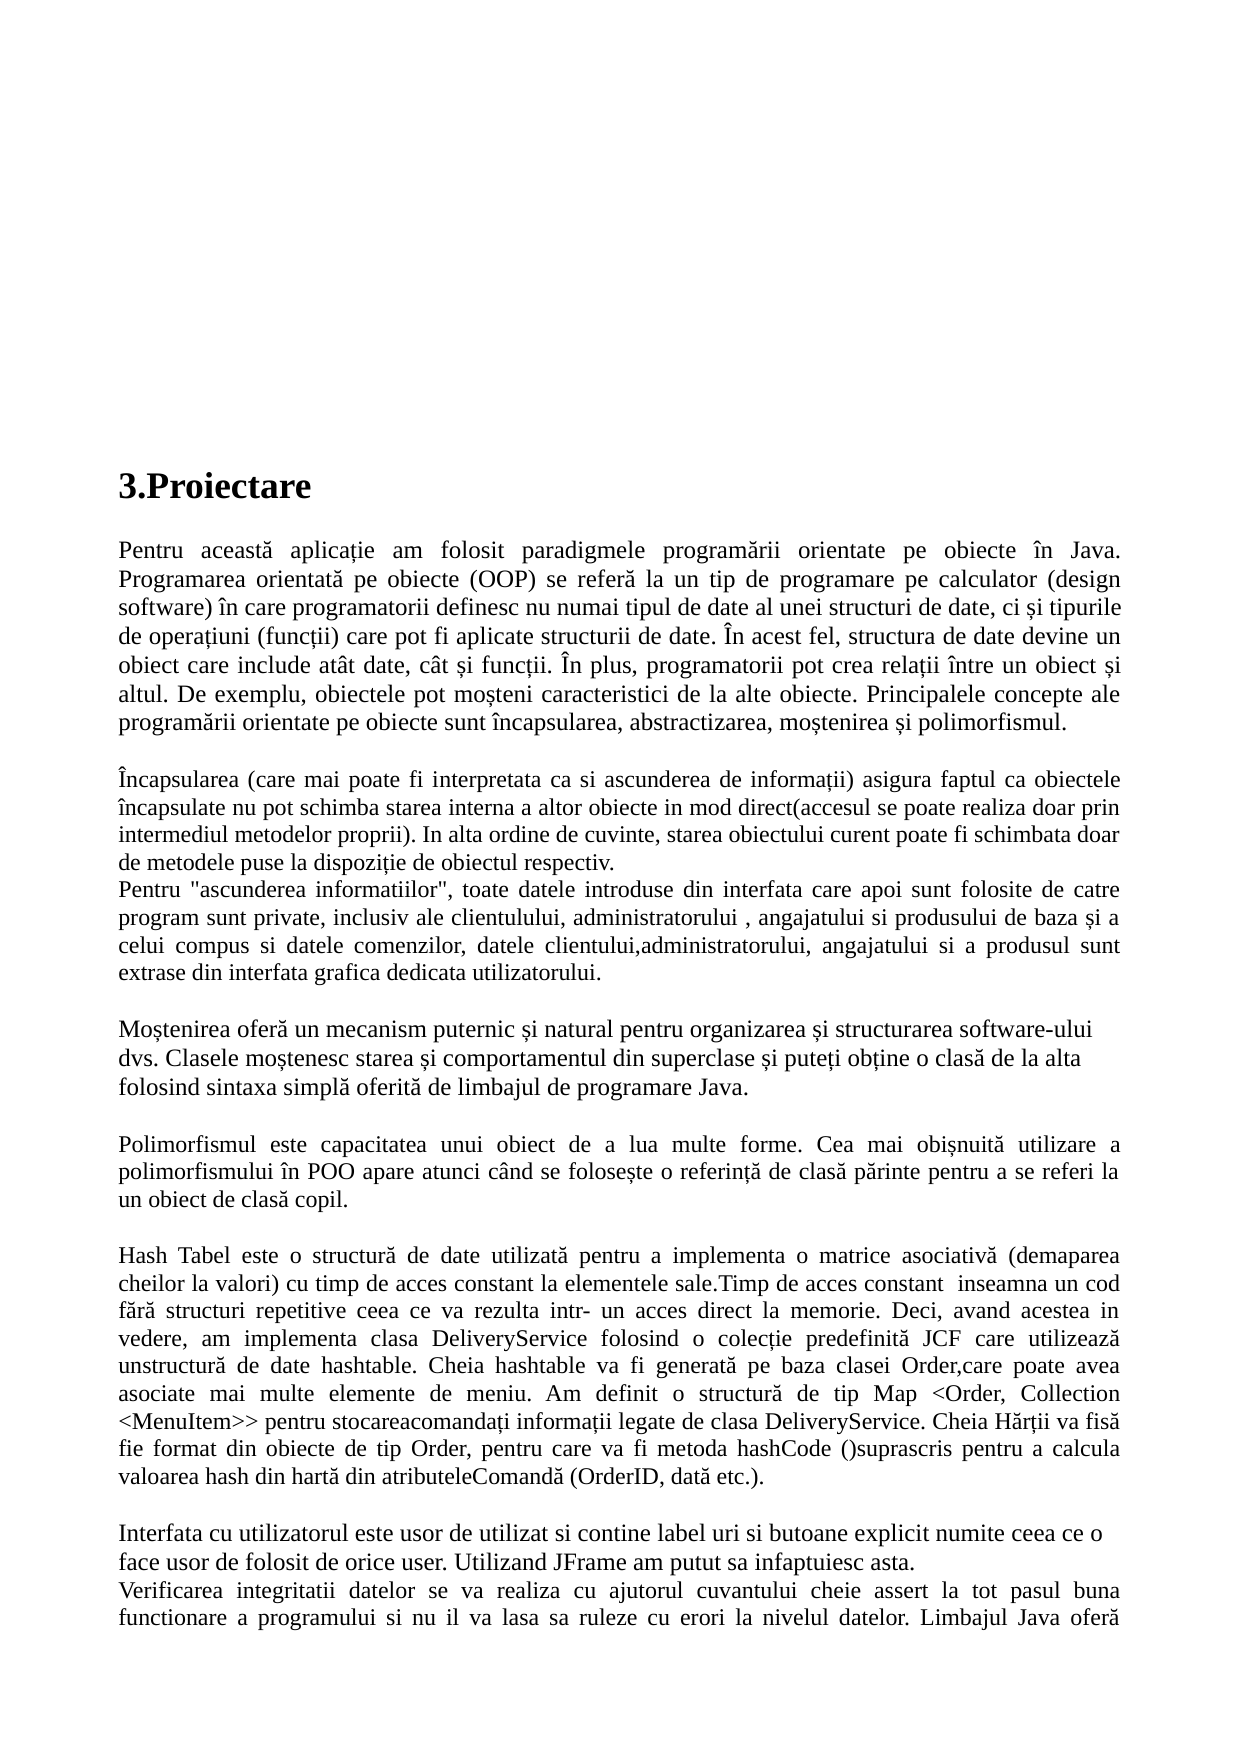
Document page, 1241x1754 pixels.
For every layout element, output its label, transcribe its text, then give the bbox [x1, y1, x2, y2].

text Pentru această aplicație am folosit paradigmele programării orientate pe obiecte în Java. Programarea orientată pe obiecte (OOP) se referă la un tip de programare pe calculator (design software) în care programatorii definesc nu numai tipul de date al unei structuri de date, ci și tipurile de operațiuni (funcții) care pot fi aplicate structurii de date. În acest fel, structura de date devine un obiect care include atât date, cât și funcții. În plus, programatorii pot crea relații între un obiect și altul. De exemplu, obiectele pot moșteni caracteristici de la alte obiecte. Principalele concepte ale programării orientate pe obiecte sunt încapsularea, abstractizarea, moștenirea și polimorfismul. [118, 535, 1122, 736]
text Încapsularea (care mai poate fi interpretata ca si ascunderea de informații) asigura faptul ca obiectele încapsulate nu pot schimba starea interna a altor obiecte in mod direct(accesul se poate realiza doar prin intermediul metodelor proprii). In alta ordine de cuvinte, starea obiectului curent poate fi schimbata doar de metodele puse la dispoziție de obiectul respectiv. [118, 765, 1122, 875]
text Verificarea integritatii datelor se va realiza cu ajutorul cuvantului cheie assert la tot pasul buna functionare a programului si nu il va lasa sa ruleze cu erori la nivelul datelor. Limbajul Java oferă [118, 1576, 1122, 1631]
text Polimorfismul este capacitatea unui obiect de a lua multe forme. Cea mai obișnuită utilizare a polimorfismului în POO apare atunci când se folosește o referință de clasă părinte pentru a se referi la un obiect de clasă copil. [118, 1129, 1122, 1212]
text Hash Tabel este o structură de date utilizată pentru a implementa o matrice asociativă (demaparea cheilor la valori) cu timp de acces constant la elementele sale.Timp de acces constant inseamna un cod fără structuri repetitive ceea ce va rezulta intr- un acces direct la memorie. Deci, avand acestea in vedere, am implementa clasa DeliveryService folosind o colecție predefinită JCF care utilizează unstructură de date hashtable. Cheia hashtable va fi generată pe baza clasei Order,care poate avea asociate mai multe elemente de meniu. Am definit o structură de tip Map <Order, Collection <MenuItem>> pentru stocareacomandați informații legate de clasa DeliveryService. Cheia Hărții va fisă fie format din obiecte de tip Order, pentru care va fi metoda hashCode ()suprascris pentru a calcula valoarea hash din hartă din atributeleComandă (OrderID, dată etc.). [118, 1241, 1122, 1489]
text Moștenirea oferă un mecanism puternic și natural pentru organizarea și structurarea software-ului dvs. Clasele moștenesc starea și comportamentul din superclase și puteți obține o clasă de la alta folosind sintaxa simplă oferită de limbajul de programare Java. [118, 1014, 1122, 1101]
text Interfata cu utilizatorul este usor de utilizat si contine label uri si butoane explicit numite ceea ce o face usor de folosit de orice user. Utilizand JFrame am putut sa infaptuiesc asta. [118, 1518, 1122, 1576]
text 3.Proiectare [118, 463, 1122, 506]
text Pentru "ascunderea informatiilor", toate datele introduse din interfata care apoi sunt folosite de catre program sunt private, inclusiv ale clientulului, administratorului , angajatului si produsului de baza și a celui compus si datele comenzilor, datele clientului,administratorului, angajatului si a produsul sunt extrase din interfata grafica dedicata utilizatorului. [118, 875, 1122, 986]
